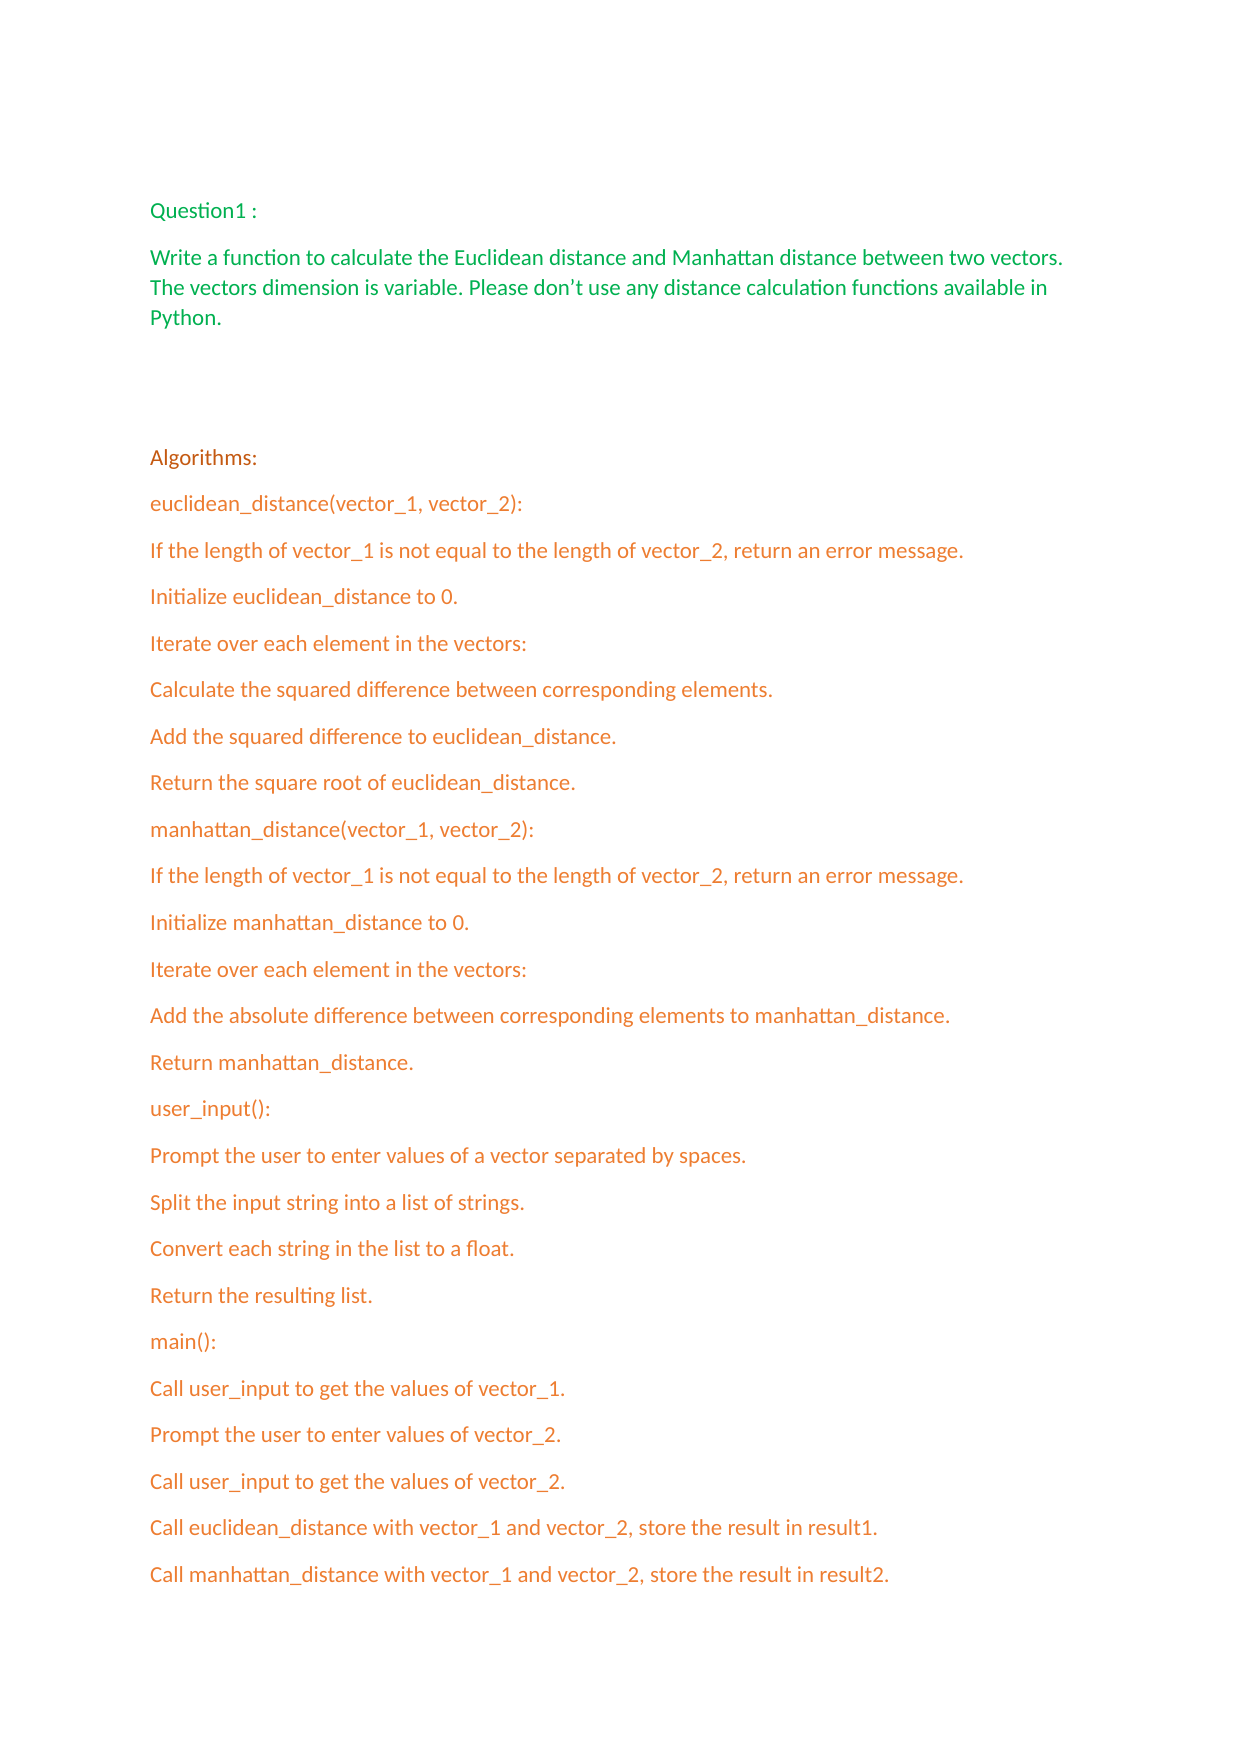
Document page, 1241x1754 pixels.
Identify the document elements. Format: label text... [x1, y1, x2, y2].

text Call user_input to get the values of vector_1. [150, 1374, 1090, 1402]
text Convert each string in the list to a float. [150, 1234, 1090, 1262]
text euclidean_distance(vector_1, vector_2): [150, 489, 1090, 517]
text Iterate over each element in the vectors: [150, 955, 1090, 983]
text Write a function to calculate the Euclidean distance and Manhattan distance between two vectors. The vectors dimension is variable. Please don’t use any distance calculation functions available in Python. [150, 243, 1090, 331]
text Add the absolute difference between corresponding elements to manhattan_distance. [150, 1001, 1090, 1029]
text Call manhattan_distance with vector_1 and vector_2, store the result in result2. [150, 1560, 1090, 1588]
text main(): [150, 1327, 1090, 1355]
text Add the squared difference to euclidean_distance. [150, 722, 1090, 750]
text If the length of vector_1 is not equal to the length of vector_2, return an error message. [150, 536, 1090, 564]
text If the length of vector_1 is not equal to the length of vector_2, return an error message. [150, 862, 1090, 890]
text Split the input string into a list of strings. [150, 1188, 1090, 1216]
text Initialize manhattan_distance to 0. [150, 908, 1090, 936]
text Calculate the squared difference between corresponding elements. [150, 675, 1090, 703]
text Prompt the user to enter values of a vector separated by spaces. [150, 1141, 1090, 1169]
text Return manhattan_distance. [150, 1048, 1090, 1076]
text manhattan_distance(vector_1, vector_2): [150, 815, 1090, 843]
text Initialize euclidean_distance to 0. [150, 582, 1090, 610]
text user_input(): [150, 1094, 1090, 1122]
text Call user_input to get the values of vector_2. [150, 1467, 1090, 1495]
text Iterate over each element in the vectors: [150, 629, 1090, 657]
text Call euclidean_distance with vector_1 and vector_2, store the result in result1. [150, 1513, 1090, 1542]
text Prompt the user to enter values of vector_2. [150, 1420, 1090, 1448]
text Return the square root of euclidean_distance. [150, 768, 1090, 797]
text Return the resulting list. [150, 1281, 1090, 1309]
text Algorithms: [150, 443, 1090, 471]
text Question1 : [150, 197, 1090, 224]
